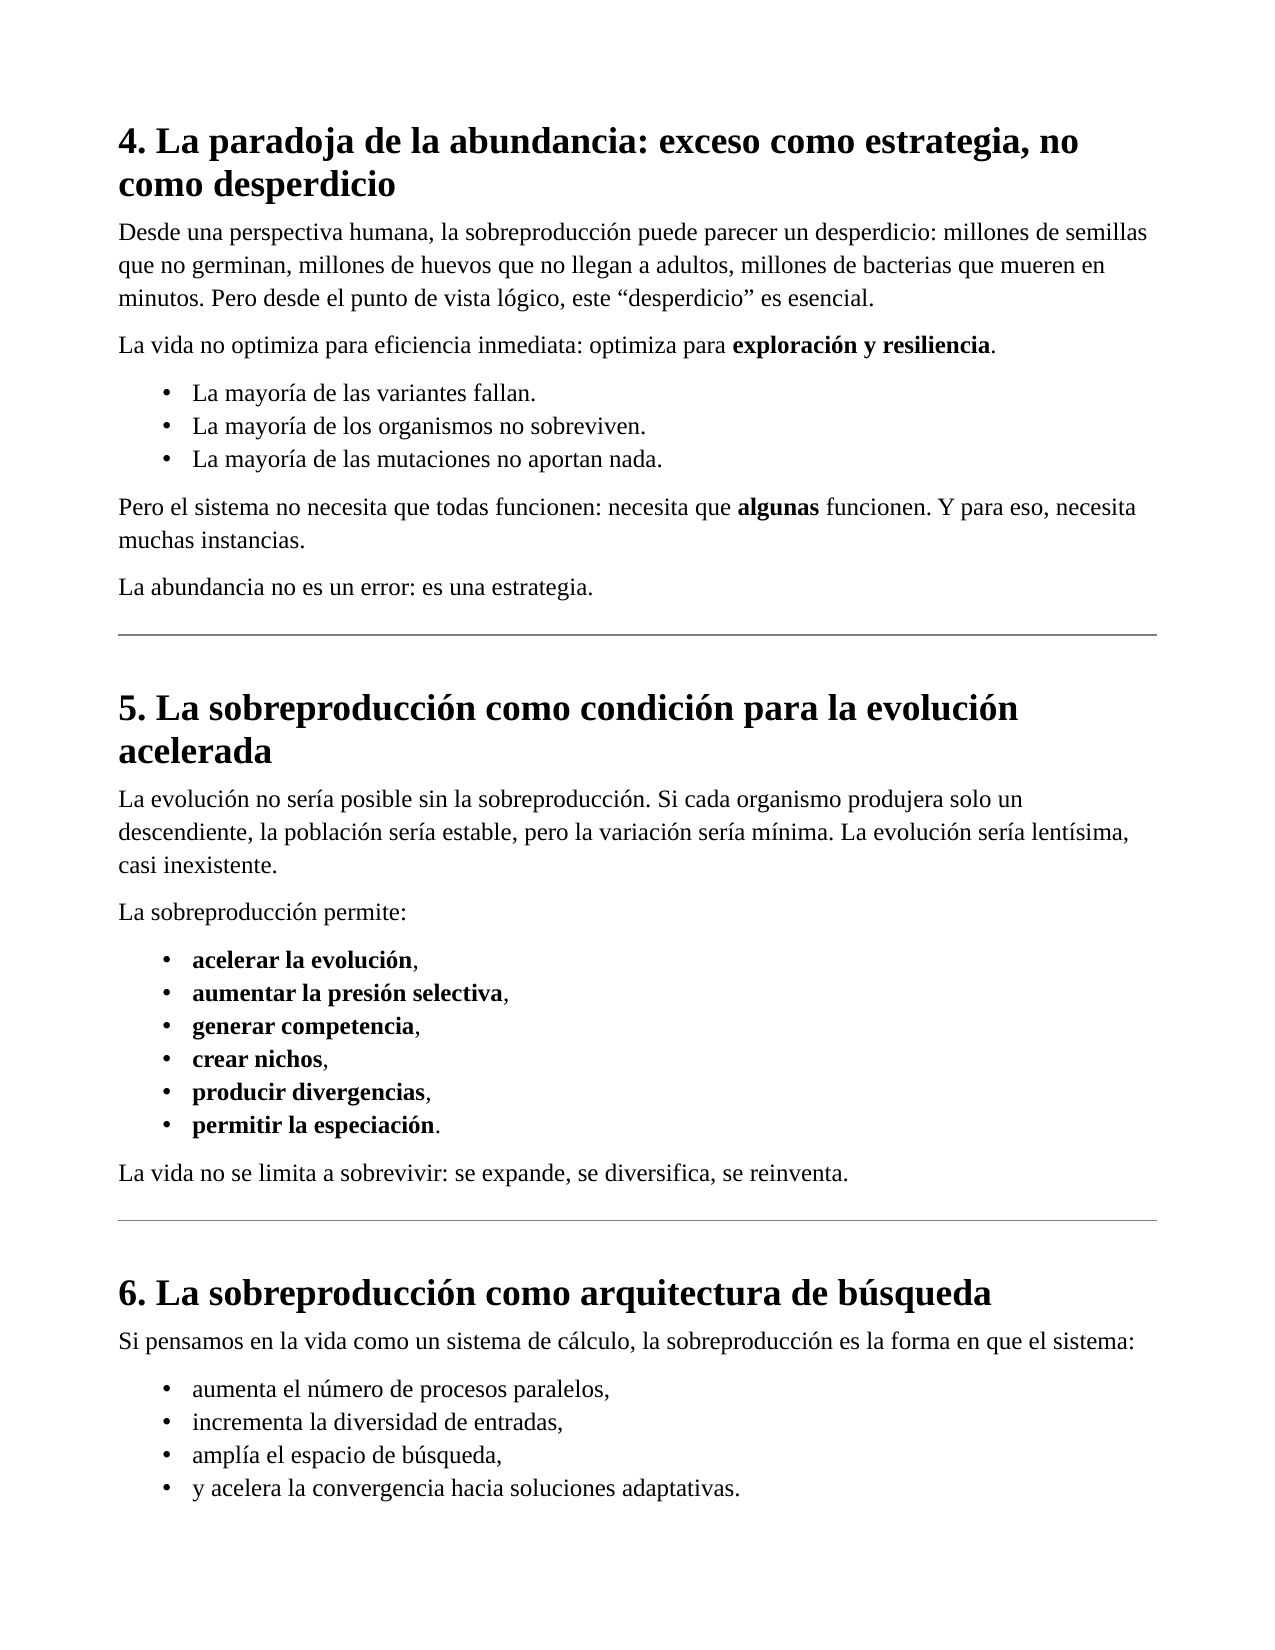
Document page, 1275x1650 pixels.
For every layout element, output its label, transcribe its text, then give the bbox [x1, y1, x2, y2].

list permitir la especiación. [162, 1110, 1157, 1139]
text Si pensamos en la vida como un sistema de cálculo, la sobreproducción es la forma en que el sistema: [118, 1326, 1157, 1355]
list acelerar la evolución, [162, 945, 1157, 974]
list crear nichos, [162, 1044, 1157, 1073]
subtitle 4. La paradoja de la abundancia: exceso como estrategia, no como desperdicio [118, 118, 1157, 204]
text Pero el sistema no necesita que todas funcionen: necesita que algunas funcionen. Y para eso, necesita muchas instancias. [118, 492, 1157, 553]
list y acelera la convergencia hacia soluciones adaptativas. [162, 1473, 1157, 1502]
text Desde una perspectiva humana, la sobreproducción puede parecer un desperdicio: millones de semillas que no germinan, millones de huevos que no llegan a adultos, millones de bacterias que mueren en minutos. Pero desde el punto de vista lógico, este “desperdicio” es esencial. [118, 217, 1157, 312]
subtitle 5. La sobreproducción como condición para la evolución acelerada [118, 685, 1157, 771]
list producir divergencias, [162, 1077, 1157, 1106]
text La evolución no sería posible sin la sobreproducción. Si cada organismo produjera solo un descendiente, la población sería estable, pero la variación sería mínima. La evolución sería lentísima, casi inexistente. [118, 784, 1157, 879]
text La vida no se limita a sobrevivir: se expande, se diversifica, se reinventa. [118, 1158, 1157, 1187]
subtitle 6. La sobreproducción como arquitectura de búsqueda [118, 1271, 1157, 1314]
list amplía el espacio de búsqueda, [162, 1440, 1157, 1468]
list generar competencia, [162, 1011, 1157, 1040]
list La mayoría de las variantes fallan. [162, 378, 1157, 407]
list incrementa la diversidad de entradas, [162, 1407, 1157, 1436]
text La abundancia no es un error: es una estrategia. [118, 572, 1157, 601]
list La mayoría de las mutaciones no aportan nada. [162, 444, 1157, 473]
text La vida no optimiza para eficiencia inmediata: optimiza para exploración y resiliencia. [118, 331, 1157, 359]
list aumentar la presión selectiva, [162, 978, 1157, 1007]
list aumenta el número de procesos paralelos, [162, 1374, 1157, 1402]
text La sobreproducción permite: [118, 897, 1157, 926]
list La mayoría de los organismos no sobreviven. [162, 411, 1157, 440]
